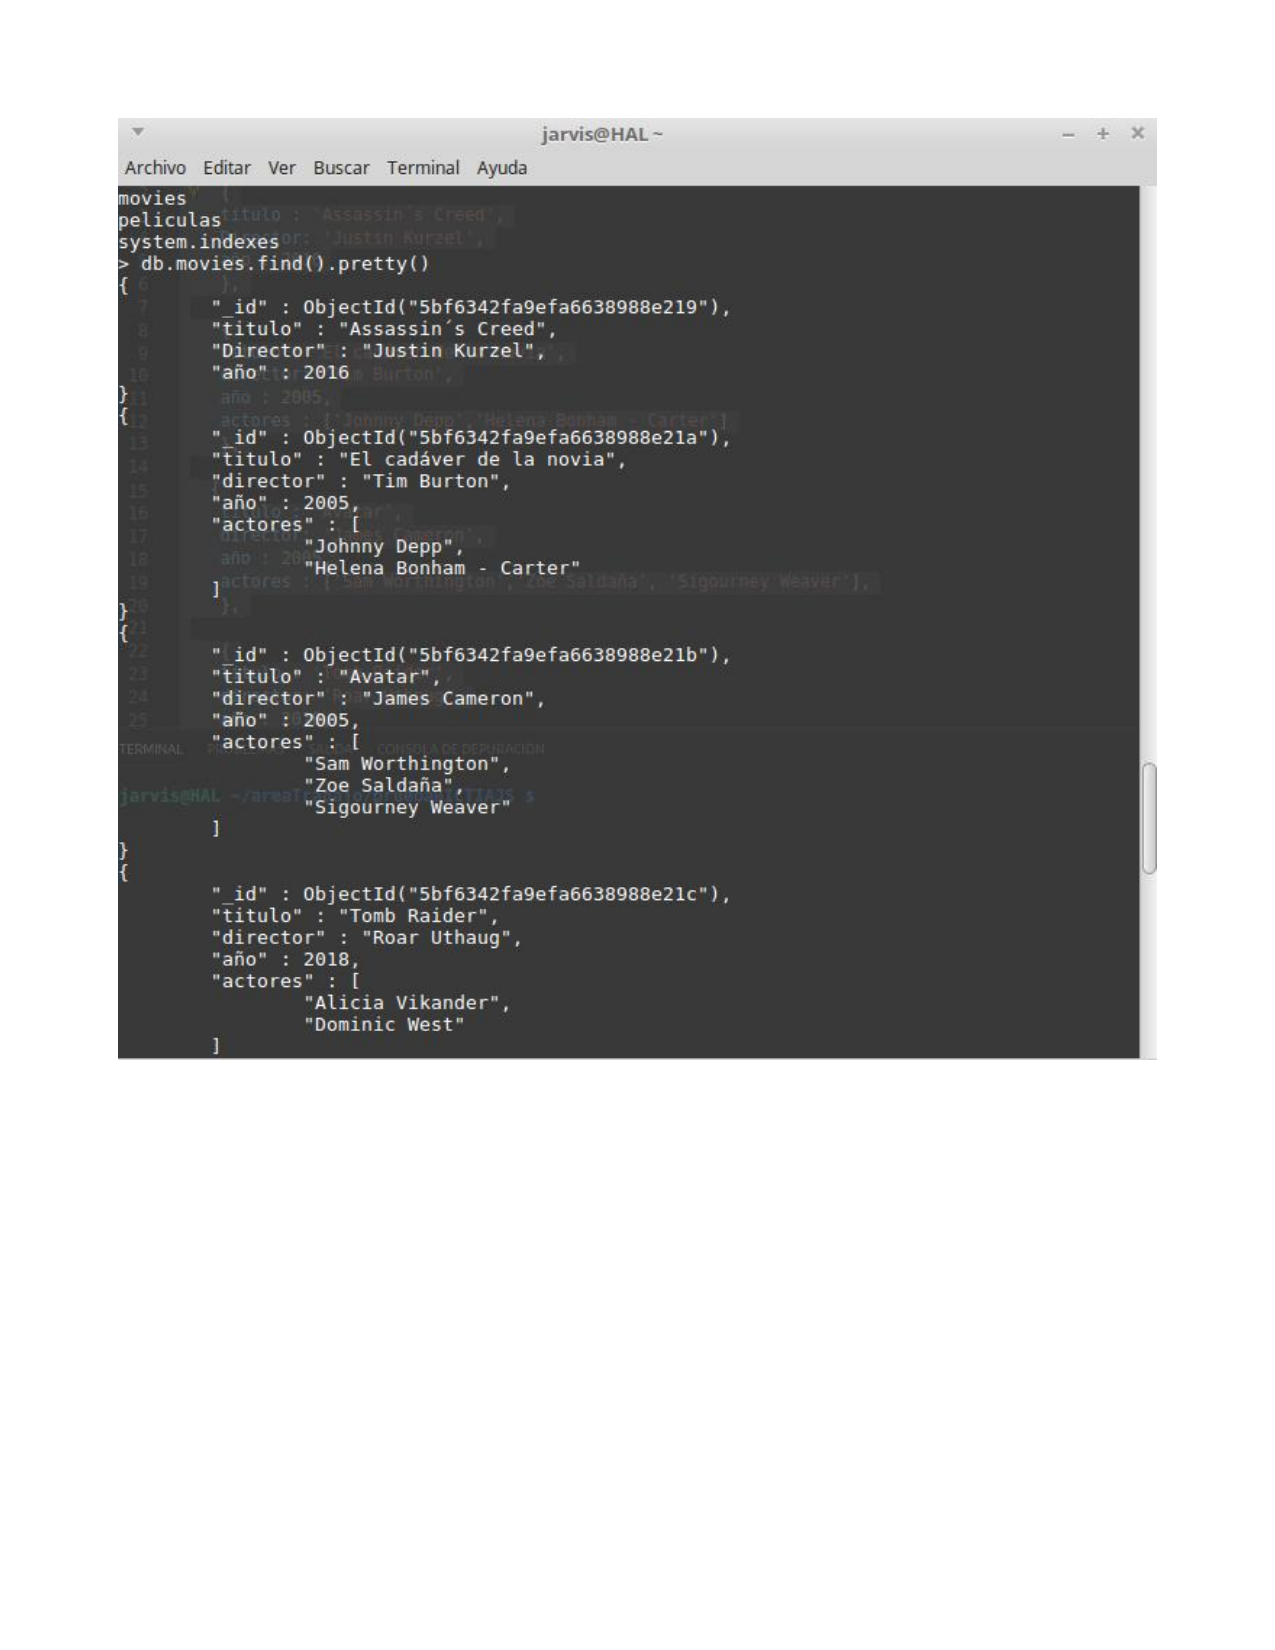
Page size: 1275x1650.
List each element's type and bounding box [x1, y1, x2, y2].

picture [118, 118, 1157, 1060]
